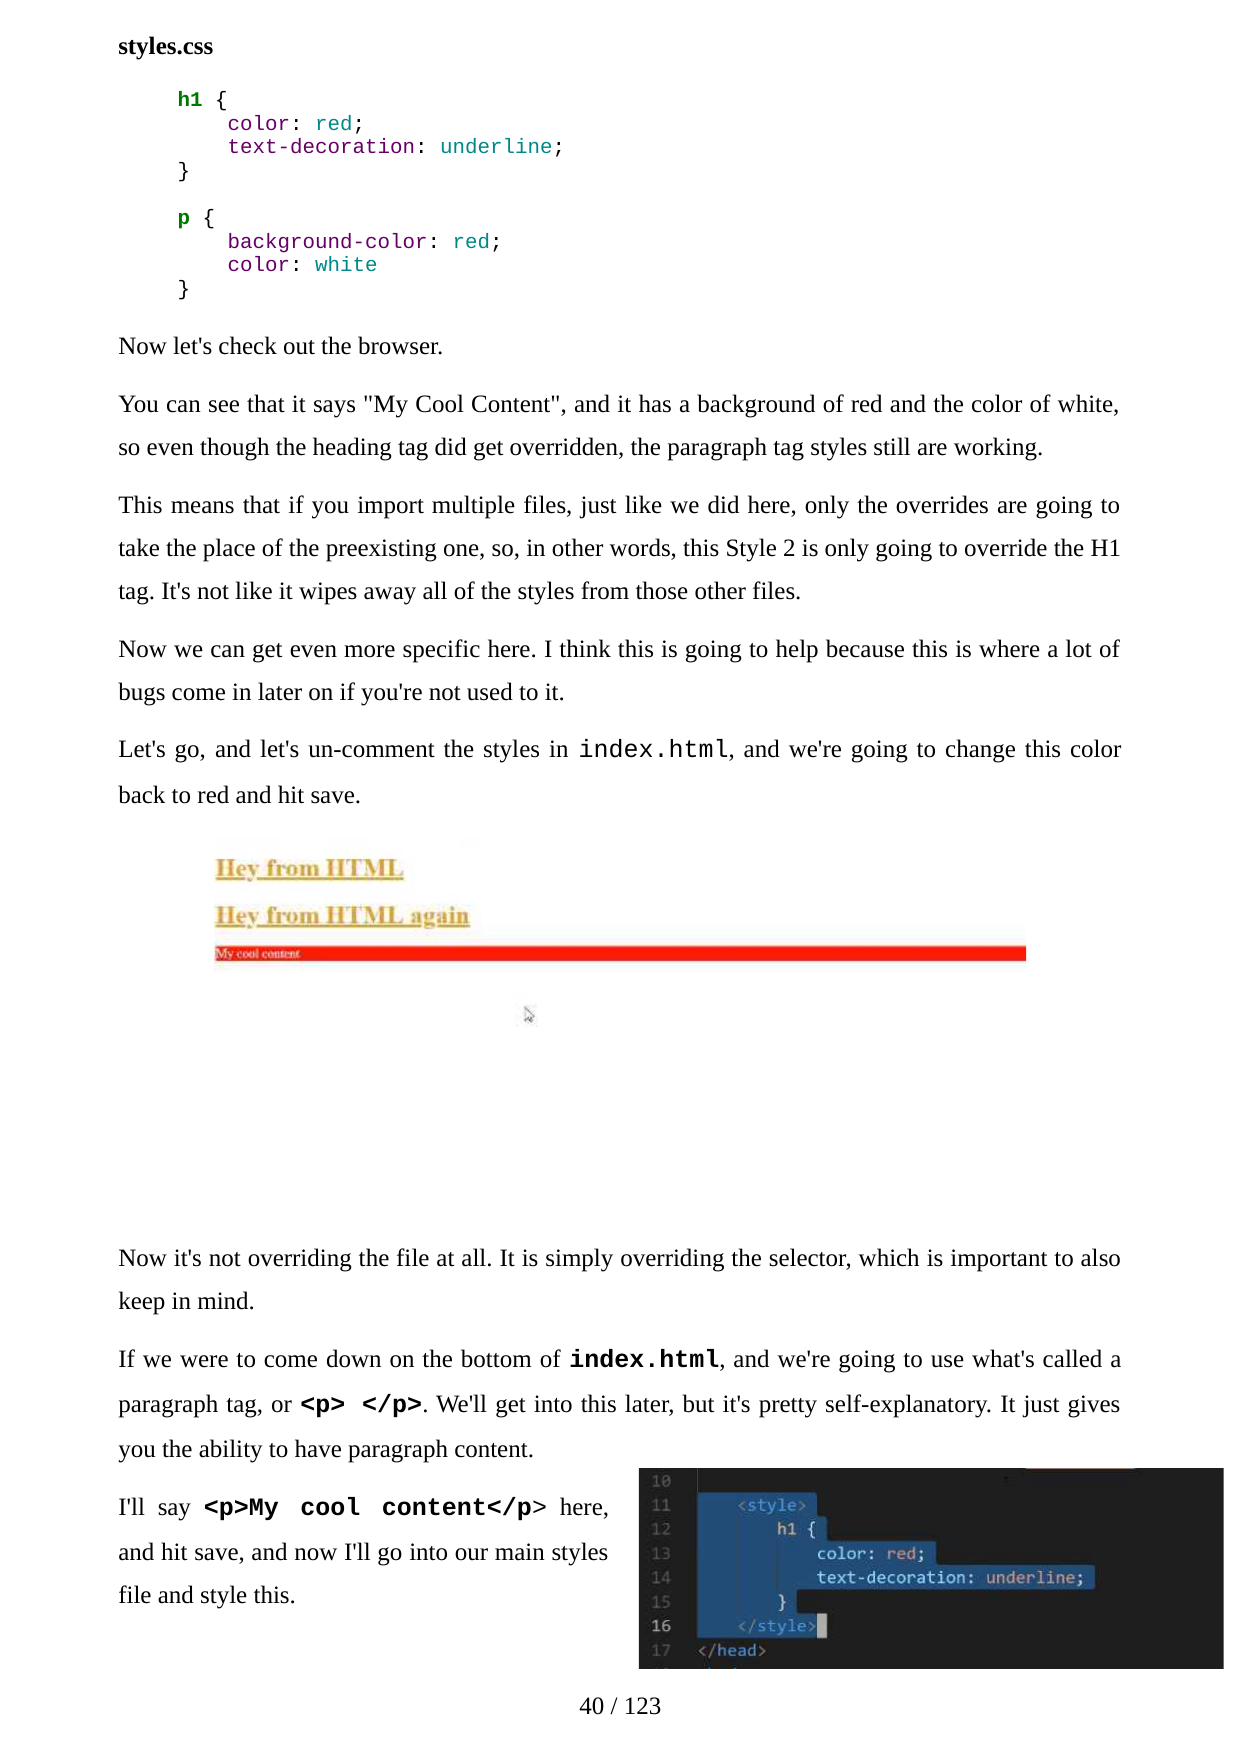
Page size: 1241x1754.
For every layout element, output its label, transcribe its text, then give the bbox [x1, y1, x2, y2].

text You can see that it says "My Cool Content", and it has a background of red and the color of white, so even though the heading tag did get overridden, the paragraph tag styles still are working. [118, 389, 1122, 461]
text If we were to come down on the bottom of index.html, and we're going to use what's called a paragraph tag, or <p> </p>. We'll get into this later, but it's pretty self-explanatory. It just gives you the ability to have paragraph content. [118, 1344, 1122, 1463]
text This means that if you import multiple files, just like we did here, only the overrides are going to take the place of the preexisting one, so, in other words, this Style 2 is only going to override the H1 tag. It's not like it wipes away all of the styles from those other files. [118, 490, 1122, 605]
text color: white [177, 254, 1122, 278]
text Now it's not overriding the file at all. It is simply overriding the selector, which is important to also keep in mind. [118, 837, 1122, 1315]
text Now we can get even more specific here. I think this is going to help because this is where a lot of bugs come in later on if you're not used to it. [118, 634, 1122, 706]
text Now let's check out the browser. [118, 331, 1122, 360]
text styles.css [118, 31, 1122, 60]
text background-color: red; [177, 231, 1122, 254]
text } [177, 278, 1122, 302]
picture [638, 1468, 1224, 1669]
text Let's go, and let's un-comment the styles in index.html, and we're going to change this color back to red and hit save. [118, 734, 1122, 808]
text h1 { [177, 89, 1122, 113]
text color: red; [177, 113, 1122, 136]
picture [214, 837, 1027, 1229]
text text-decoration: underline; [177, 136, 1122, 160]
text } [177, 160, 1122, 183]
text I'll say <p>My cool content</p> here, and hit save, and now I'll go into our main styles file and style this. [118, 1492, 638, 1609]
text p { [177, 207, 1122, 231]
